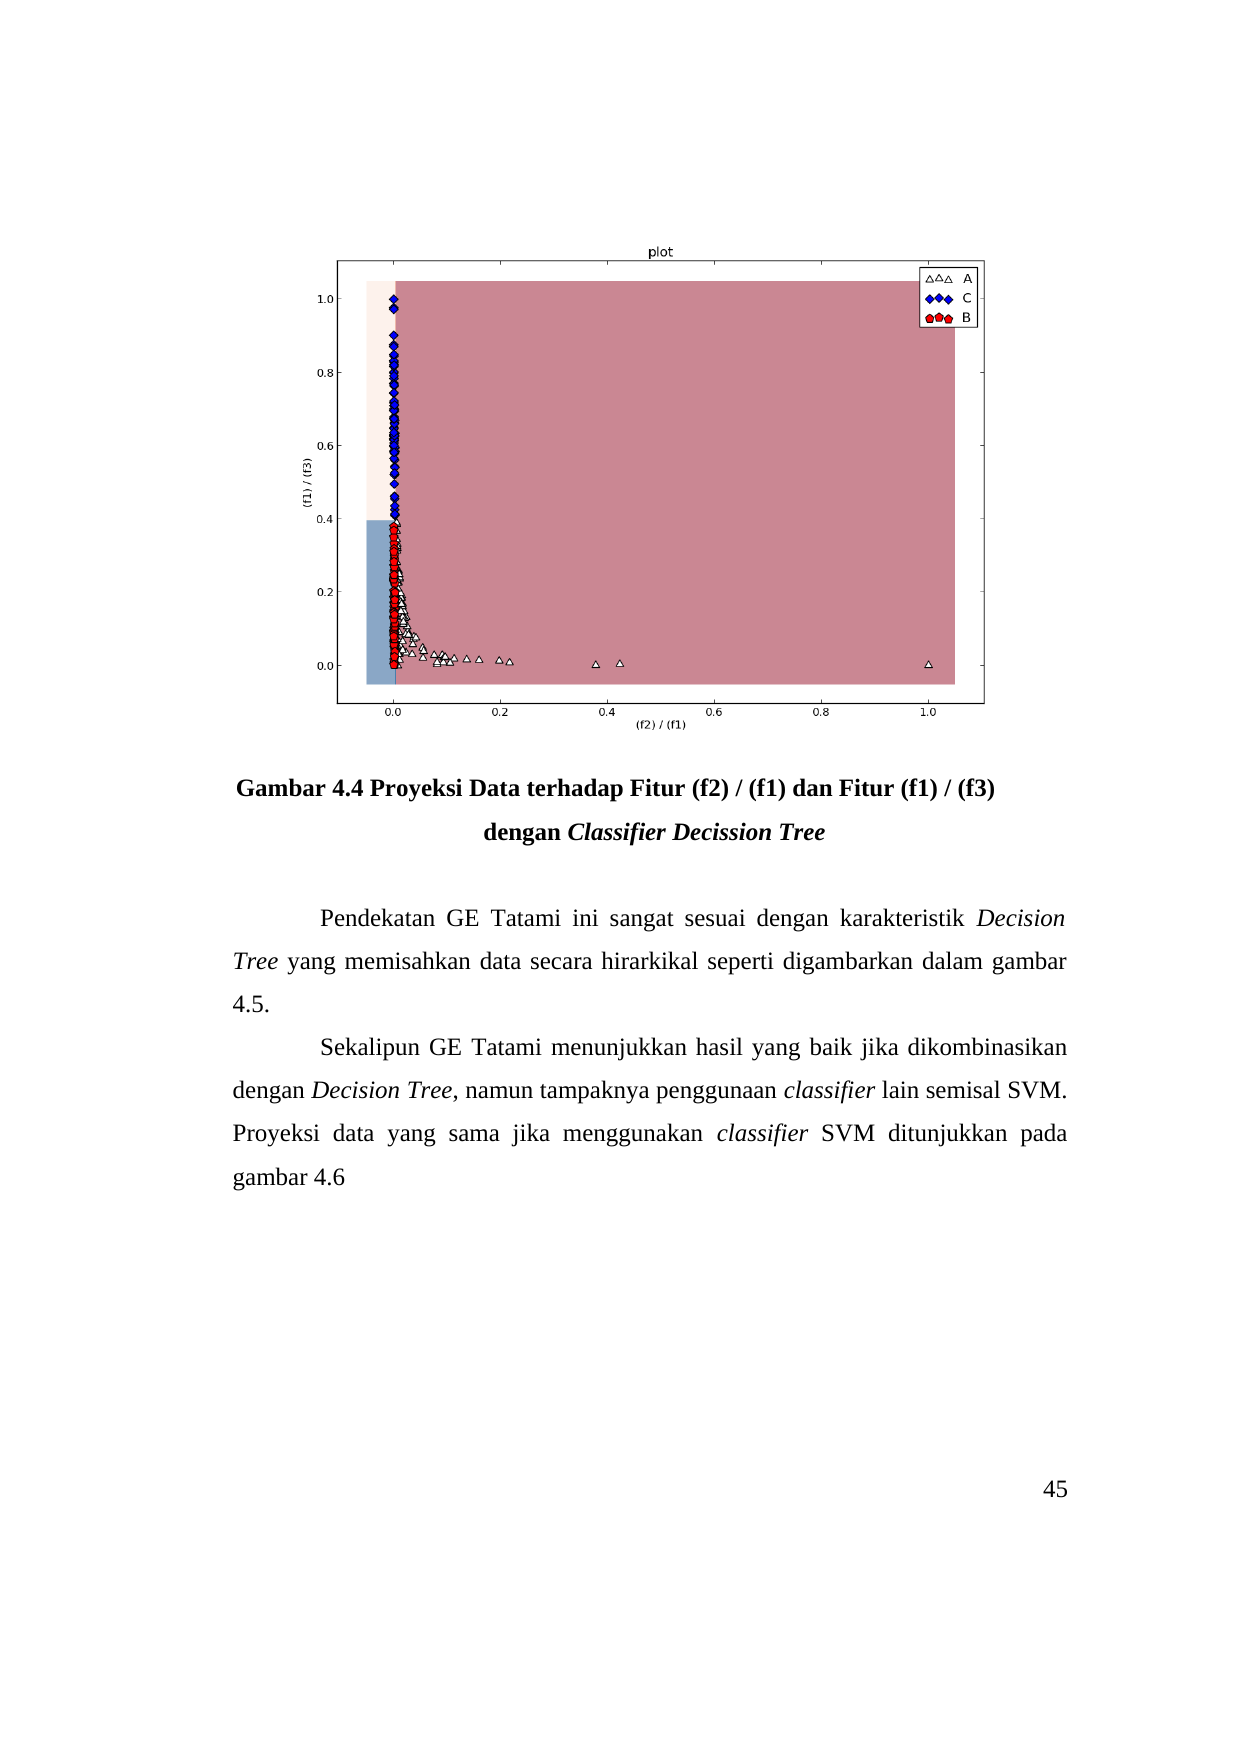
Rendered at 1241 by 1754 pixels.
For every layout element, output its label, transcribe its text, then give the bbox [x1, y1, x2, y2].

text Pendekatan GE Tatami ini sangat sesuai dengan karakteristik Decision Tree yang memisahkan data secara hirarkikal seperti digambarkan dalam gambar 4.5. [232, 903, 1068, 1018]
text dengan Classifier Decission Tree [236, 817, 1068, 845]
picture [233, 207, 1067, 759]
text Sekalipun GE Tatami menunjukkan hasil yang baik jika dikombinasikan dengan Decision Tree, namun tampaknya penggunaan classifier lain semisal SVM. Proyeksi data yang sama jika menggunakan classifier SVM ditunjukkan pada gambar 4.6 [232, 1032, 1068, 1190]
text Gambar 4.4 Proyeksi Data terhadap Fitur (f2) / (f1) dan Fitur (f1) / (f3) [234, 207, 1068, 802]
